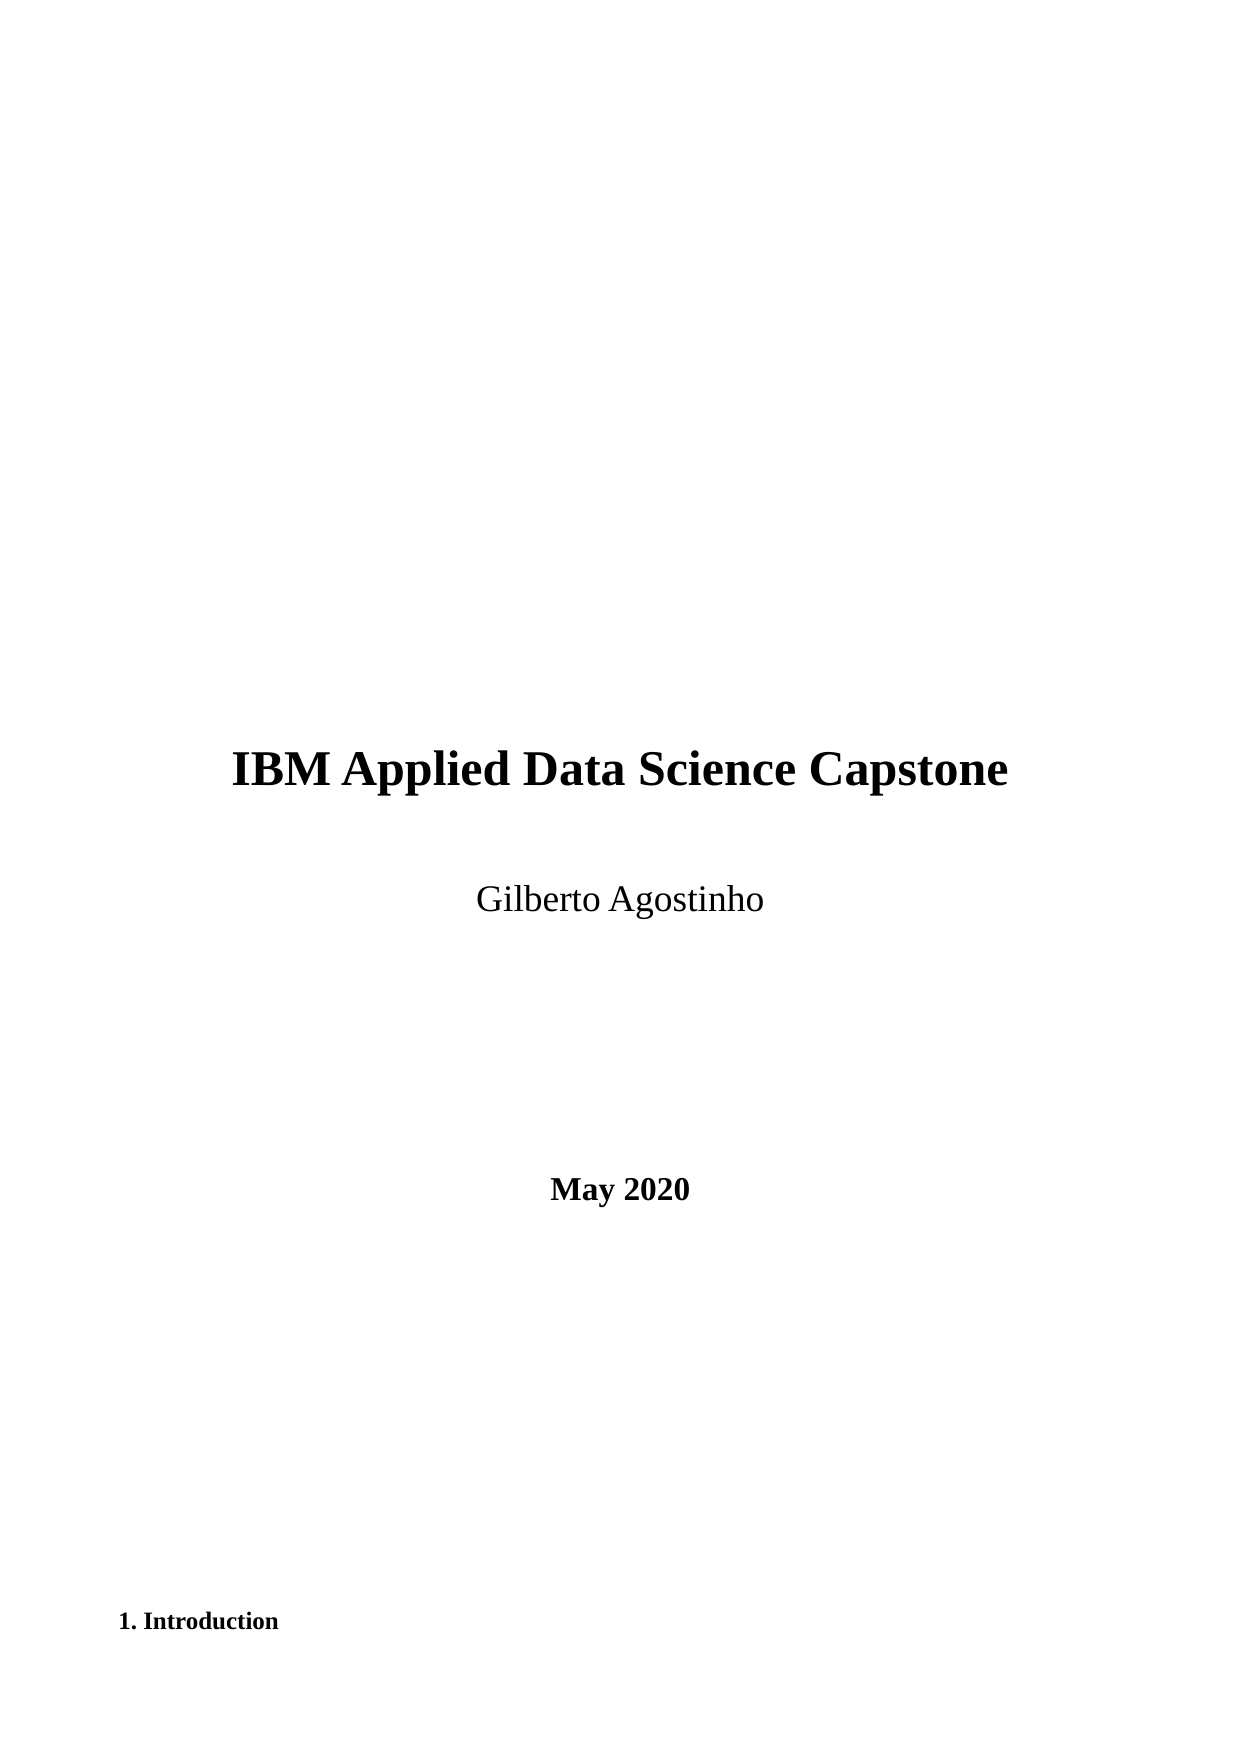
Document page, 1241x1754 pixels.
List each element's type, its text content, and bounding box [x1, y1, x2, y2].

text 1. Introduction [118, 1606, 1122, 1635]
text Gilberto Agostinho [118, 877, 1122, 920]
text IBM Applied Data Science Capstone [118, 739, 1122, 796]
text May 2020 [118, 1170, 1122, 1208]
